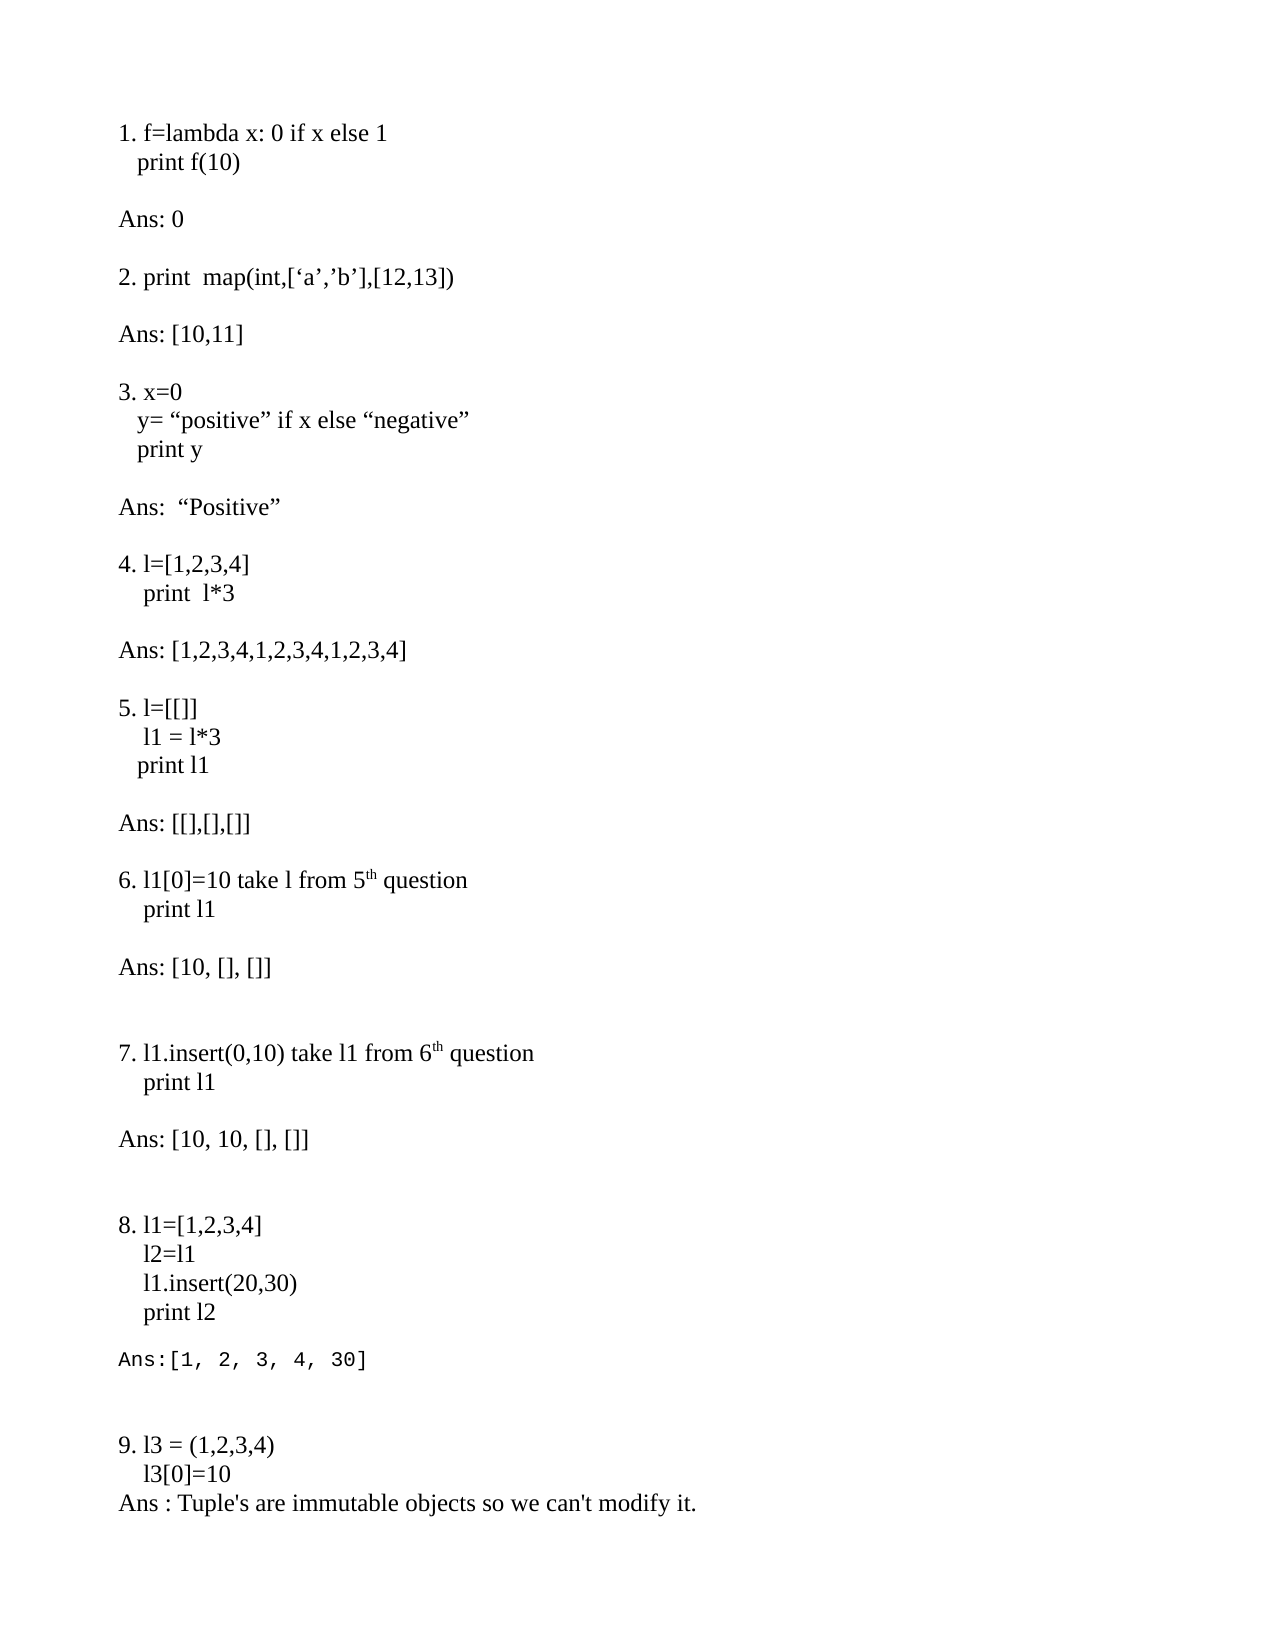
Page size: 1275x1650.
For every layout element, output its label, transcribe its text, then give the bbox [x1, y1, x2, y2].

text 6. l1[0]=10 take l from 5th question [118, 866, 1157, 894]
text Ans: [[],[],[]] [118, 808, 1157, 837]
text print l1 [118, 894, 1157, 923]
text Ans: [1,2,3,4,1,2,3,4,1,2,3,4] [118, 636, 1157, 693]
text 1. f=lambda x: 0 if x else 1 [118, 118, 1157, 147]
text 7. l1.insert(0,10) take l1 from 6th question [118, 1038, 1157, 1067]
text print l1 [118, 751, 1157, 779]
text 2. print map(int,[‘a’,’b’],[12,13]) [118, 262, 1157, 291]
text l2=l1 [118, 1239, 1157, 1268]
text print l*3 [118, 578, 1157, 607]
text 9. l3 = (1,2,3,4) [118, 1430, 1157, 1459]
text l1.insert(20,30) [118, 1268, 1157, 1297]
text print y [118, 434, 1157, 463]
text 5. l=[[]] [118, 693, 1157, 722]
text l3[0]=10 [118, 1459, 1157, 1488]
text Ans : Tuple's are immutable objects so we can't modify it. [118, 1488, 1157, 1517]
text y= “positive” if x else “negative” [118, 406, 1157, 434]
text Ans: 0 [118, 204, 1157, 233]
text print f(10) [118, 147, 1157, 176]
text 8. l1=[1,2,3,4] [118, 1211, 1157, 1239]
text print l2 [118, 1297, 1157, 1326]
text Ans:[1, 2, 3, 4, 30] [118, 1349, 1157, 1373]
text l1 = l*3 [118, 722, 1157, 751]
text Ans: [10, 10, [], []] [118, 1124, 1157, 1153]
text 3. x=0 [118, 377, 1157, 406]
text Ans: “Positive” [118, 492, 1157, 521]
text Ans: [10,11] [118, 319, 1157, 348]
text print l1 [118, 1067, 1157, 1096]
text 4. l=[1,2,3,4] [118, 549, 1157, 578]
text Ans: [10, [], []] [118, 952, 1157, 981]
